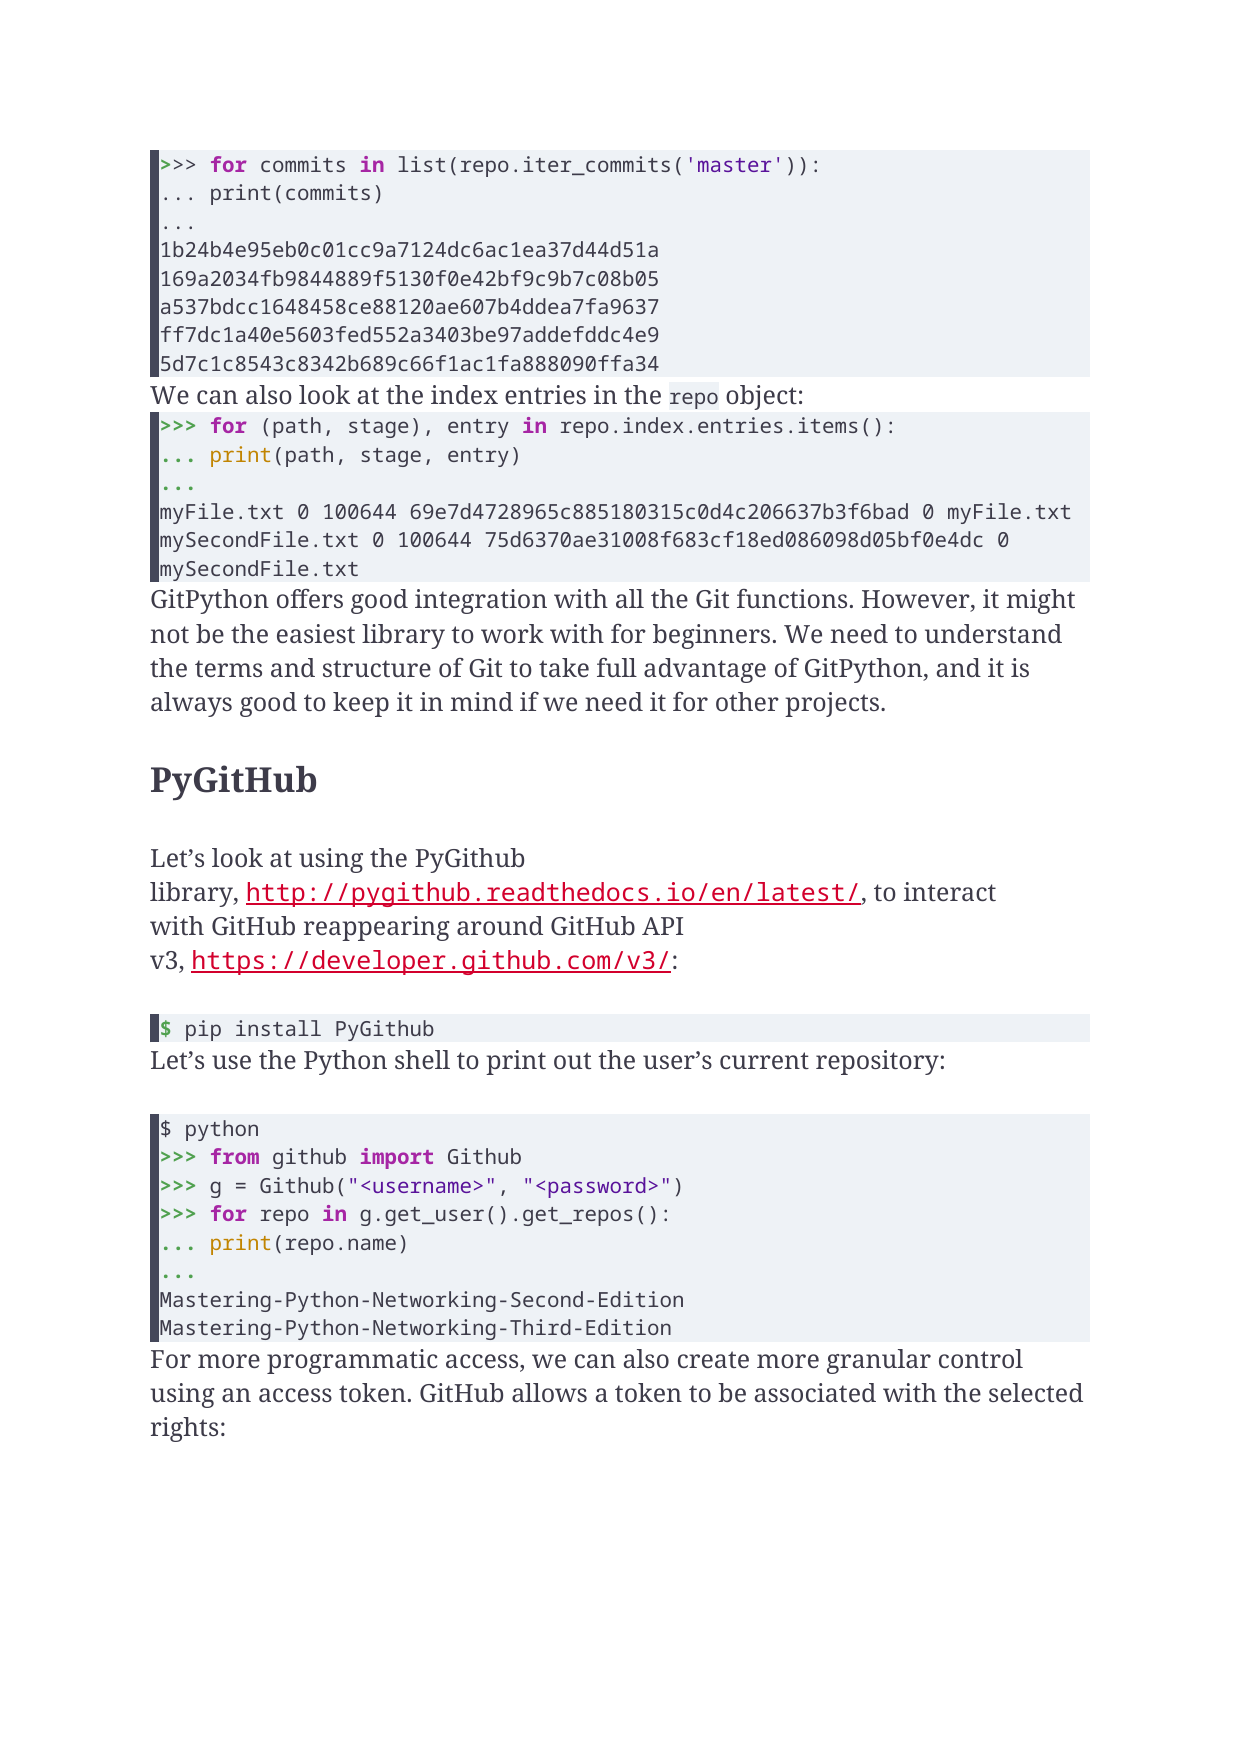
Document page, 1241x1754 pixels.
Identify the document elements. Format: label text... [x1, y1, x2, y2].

text >>> for repo in g.get_user().get_repos(): [159, 1199, 1090, 1228]
text ... [159, 468, 1090, 497]
text ... print(path, stage, entry) [159, 440, 1090, 468]
text 5d7c1c8543c8342b689c66f1ac1fa888090ffa34 [159, 349, 1090, 377]
text a537bdcc1648458ce88120ae607b4ddea7fa9637 [159, 292, 1090, 321]
text >>> for commits in list(repo.iter_commits('master')): [159, 150, 1090, 178]
text >>> for (path, stage), entry in repo.index.entries.items(): [159, 412, 1090, 440]
text GitPython offers good integration with all the Git functions. However, it might not be the easiest library to work with for beginners. We need to understand the terms and structure of Git to take full advantage of GitPython, and it is always good to keep it in mind if we need it for other projects. [150, 582, 1090, 718]
text >>> g = Github("<username>", "<password>") [159, 1171, 1090, 1199]
text Let’s use the Python shell to print out the user’s current repository: [150, 1042, 1090, 1077]
subtitle PyGitHub [150, 756, 1090, 803]
text We can also look at the index entries in the repo object: [150, 377, 1090, 412]
text ... [159, 1256, 1090, 1285]
text For more programmatic access, we can also create more granular control using an access token. GitHub allows a token to be associated with the selected rights: [150, 1342, 1090, 1444]
text ... [159, 207, 1090, 235]
text 1b24b4e95eb0c01cc9a7124dc6ac1ea37d44d51a [159, 235, 1090, 264]
text >>> from github import Github [159, 1142, 1090, 1171]
text myFile.txt 0 100644 69e7d4728965c885180315c0d4c206637b3f6bad 0 myFile.txt [159, 497, 1090, 525]
text Mastering-Python-Networking-Second-Edition [159, 1285, 1090, 1313]
text ... print(repo.name) [159, 1228, 1090, 1256]
text $ python [159, 1114, 1090, 1142]
text mySecondFile.txt 0 100644 75d6370ae31008f683cf18ed086098d05bf0e4dc 0 mySecondFile.txt [159, 525, 1090, 582]
text $ pip install PyGithub [159, 1014, 1090, 1042]
text Mastering-Python-Networking-Third-Edition [159, 1313, 1090, 1342]
text Let’s look at using the PyGithub library, http://pygithub.readthedocs.io/en/latest/, to interact with GitHub reappearing around GitHub API v3, https://developer.github.com/v3/: [150, 840, 1090, 977]
text ... print(commits) [159, 178, 1090, 207]
text ff7dc1a40e5603fed552a3403be97addefddc4e9 [159, 321, 1090, 349]
text 169a2034fb9844889f5130f0e42bf9c9b7c08b05 [159, 264, 1090, 292]
